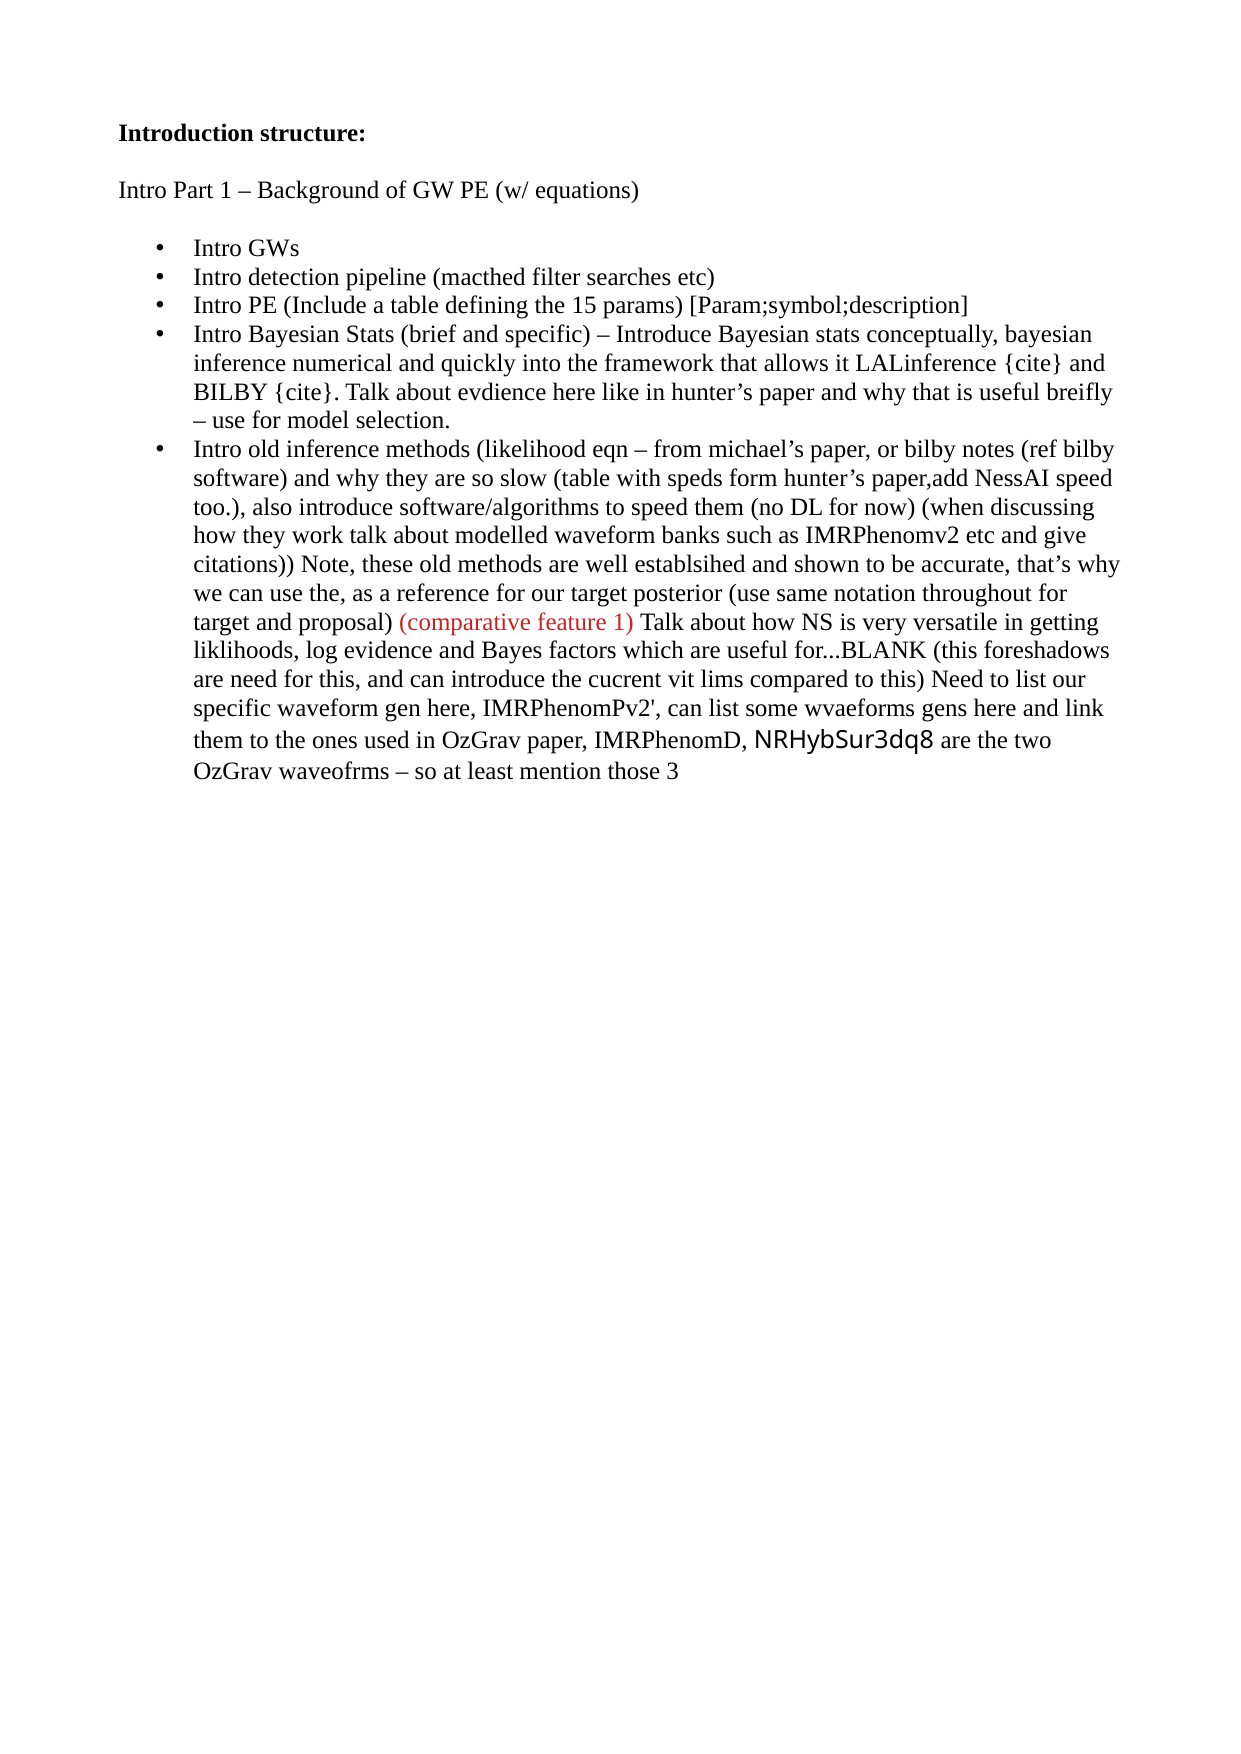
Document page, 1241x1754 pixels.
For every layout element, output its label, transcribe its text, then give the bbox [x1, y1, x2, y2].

list Intro Bayesian Stats (brief and specific) – Introduce Bayesian stats conceptually, bayesian inference numerical and quickly into the framework that allows it LALinference {cite} and BILBY {cite}. Talk about evdience here like in hunter’s paper and why that is useful breifly – use for model selection. [156, 319, 1122, 434]
list Intro PE (Include a table defining the 15 params) [Param;symbol;description] [156, 291, 1122, 319]
list Intro old inference methods (likelihood eqn – from michael’s paper, or bilby notes (ref bilby software) and why they are so slow (table with speds form hunter’s paper,add NessAI speed too.), also introduce software/algorithms to speed them (no DL for now) (when discussing how they work talk about modelled waveform banks such as IMRPhenomv2 etc and give citations)) Note, these old methods are well establsihed and shown to be accurate, that’s why we can use the, as a reference for our target posterior (use same notation throughout for target and proposal) (comparative feature 1) Talk about how NS is very versatile in getting liklihoods, log evidence and Bayes factors which are useful for...BLANK (this foreshadows are need for this, and can introduce the cucrent vit lims compared to this) Need to list our specific waveform gen here, IMRPhenomPv2', can list some wvaeforms gens here and link them to the ones used in OzGrav paper, IMRPhenomD, NRHybSur3dq8 are the two OzGrav waveofrms – so at least mention those 3 [156, 434, 1122, 785]
text Intro Part 1 – Background of GW PE (w/ equations) [118, 176, 1122, 204]
text Introduction structure: [118, 118, 1122, 147]
list Intro detection pipeline (macthed filter searches etc) [156, 262, 1122, 291]
list Intro GWs [156, 233, 1122, 262]
